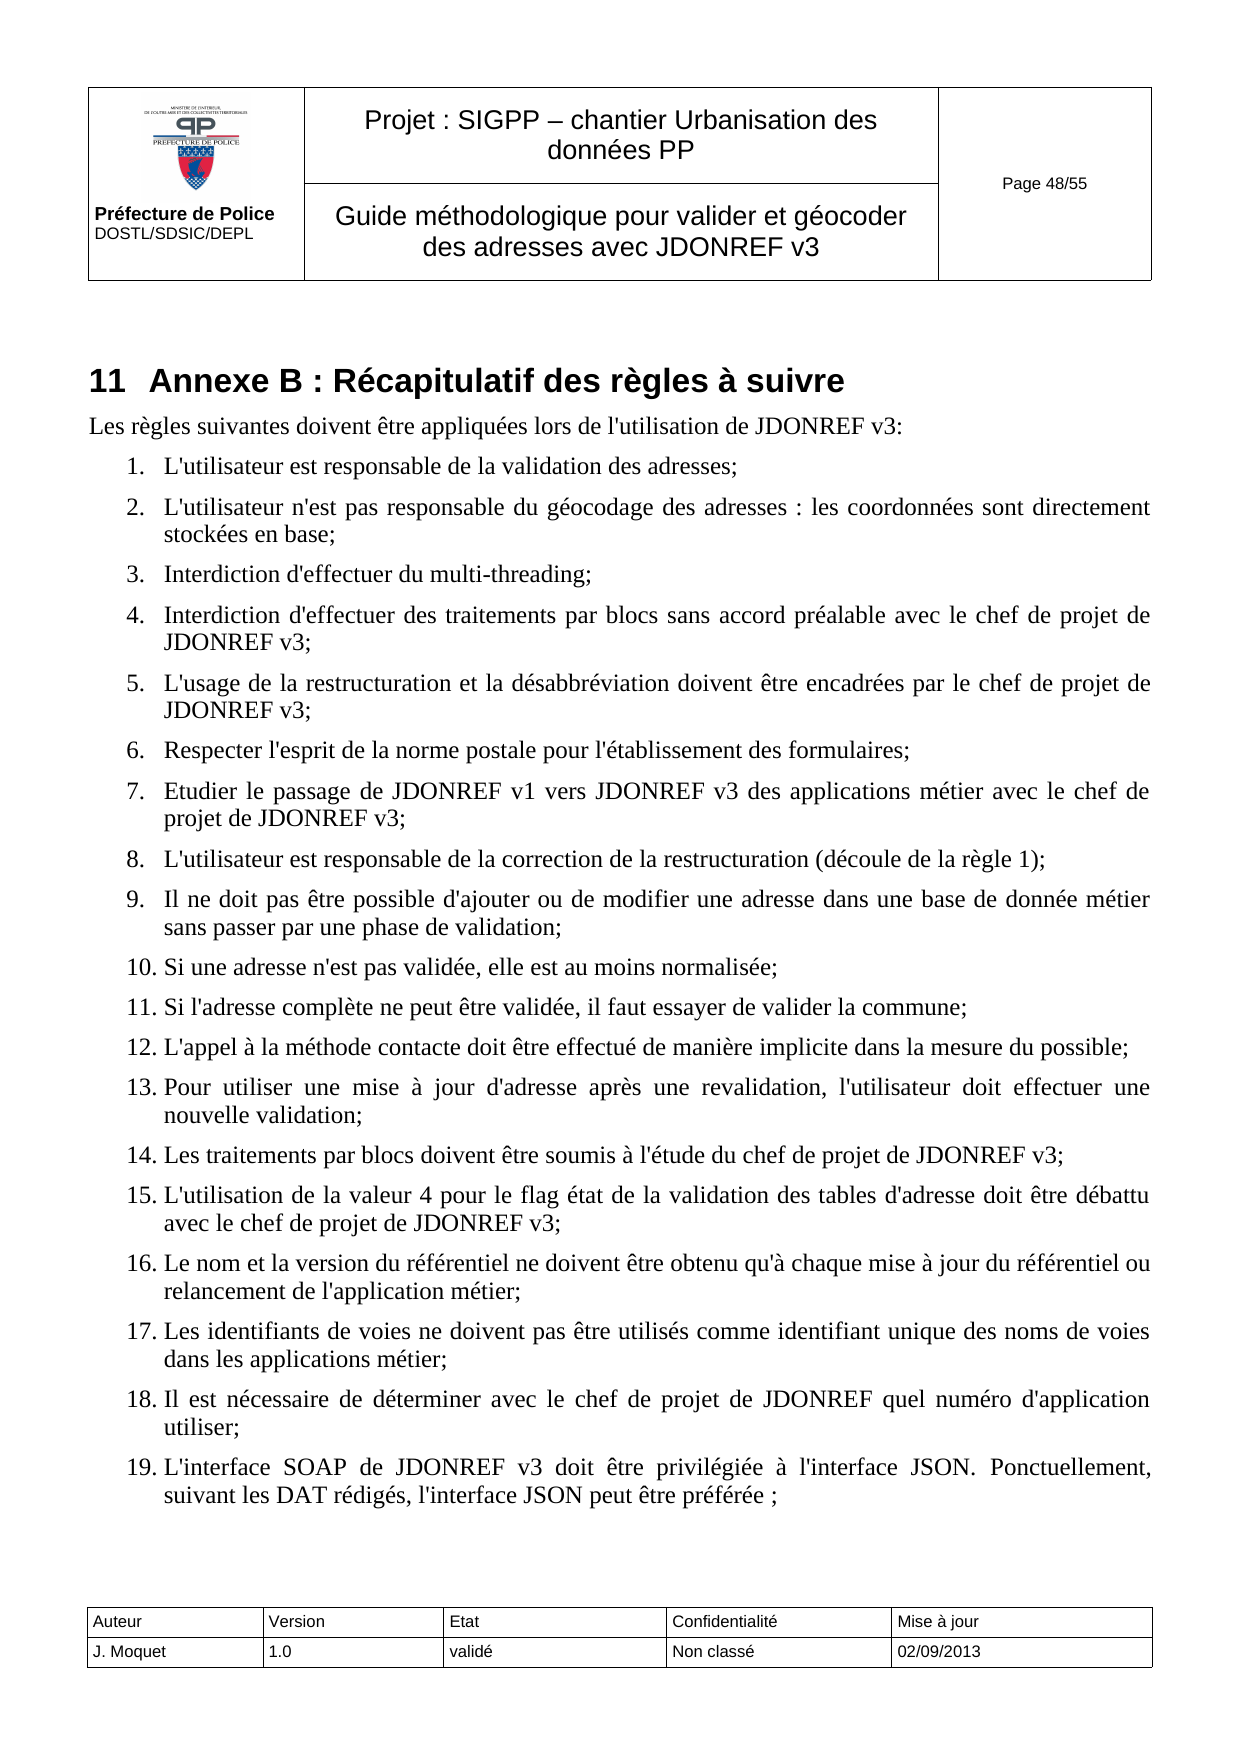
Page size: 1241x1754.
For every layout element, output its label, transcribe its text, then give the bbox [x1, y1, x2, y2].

list Pour utiliser une mise à jour d'adresse après une revalidation, l'utilisateur doit effectuer une nouvelle validation; [126, 1073, 1152, 1129]
list L'interface SOAP de JDONREF v3 doit être privilégiée à l'interface JSON. Ponctuellement, suivant les DAT rédigés, l'interface JSON peut être préférée ; [126, 1453, 1152, 1509]
list L'utilisateur n'est pas responsable du géocodage des adresses : les coordonnées sont directement stockées en base; [126, 493, 1152, 548]
list Il est nécessaire de déterminer avec le chef de projet de JDONREF quel numéro d'application utiliser; [126, 1385, 1152, 1441]
list Respecter l'esprit de la norme postale pour l'établissement des formulaires; [126, 737, 1152, 764]
list Si l'adresse complète ne peut être validée, il faut essayer de valider la commune; [126, 993, 1152, 1021]
list L'utilisateur est responsable de la correction de la restructuration (découle de la règle 1); [126, 845, 1152, 872]
list L'utilisateur est responsable de la validation des adresses; [126, 452, 1152, 480]
list Les identifiants de voies ne doivent pas être utilisés comme identifiant unique des noms de voies dans les applications métier; [126, 1317, 1152, 1373]
list L'appel à la méthode contacte doit être effectué de manière implicite dans la mesure du possible; [126, 1033, 1152, 1061]
list L'usage de la restructuration et la désabbréviation doivent être encadrées par le chef de projet de JDONREF v3; [126, 669, 1152, 724]
picture [141, 92, 252, 203]
list Interdiction d'effectuer du multi-threading; [126, 561, 1152, 588]
list Etudier le passage de JDONREF v1 vers JDONREF v3 des applications métier avec le chef de projet de JDONREF v3; [126, 777, 1152, 832]
list Le nom et la version du référentiel ne doivent être obtenu qu'à chaque mise à jour du référentiel ou relancement de l'application métier; [126, 1249, 1152, 1305]
text Les règles suivantes doivent être appliquées lors de l'utilisation de JDONREF v3: [88, 412, 1152, 440]
list Les traitements par blocs doivent être soumis à l'étude du chef de projet de JDONREF v3; [126, 1141, 1152, 1169]
list Si une adresse n'est pas validée, elle est au moins normalisée; [126, 953, 1152, 981]
list L'utilisation de la valeur 4 pour le flag état de la validation des tables d'adresse doit être débattu avec le chef de projet de JDONREF v3; [126, 1182, 1152, 1237]
list Interdiction d'effectuer des traitements par blocs sans accord préalable avec le chef de projet de JDONREF v3; [126, 601, 1152, 656]
list Il ne doit pas être possible d'ajouter ou de modifier une adresse dans une base de donnée métier sans passer par une phase de validation; [126, 885, 1152, 940]
subtitle Annexe B : Récapitulatif des règles à suivre [88, 362, 1152, 400]
